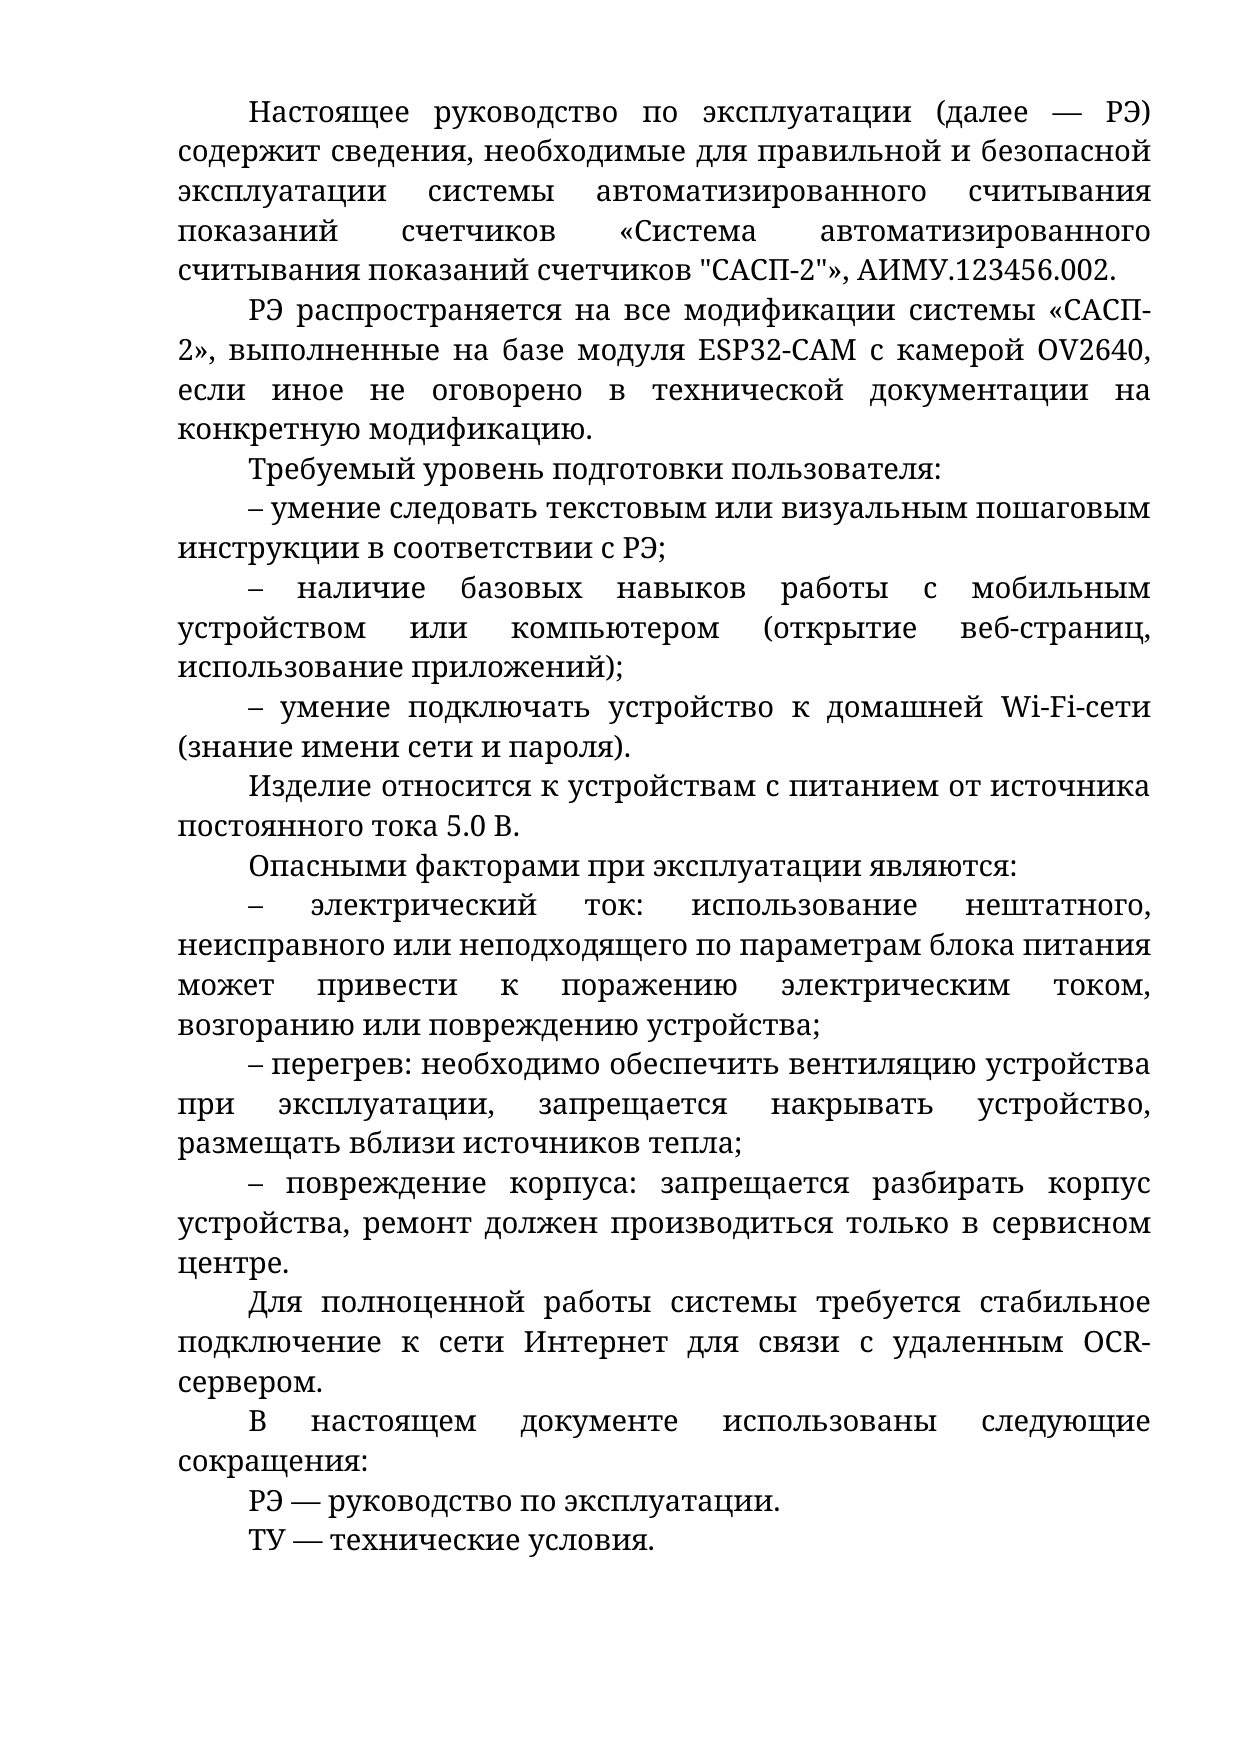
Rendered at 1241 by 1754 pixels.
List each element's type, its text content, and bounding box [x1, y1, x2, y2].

text – умение следовать текстовым или визуальным пошаговым инструкции в соответствии с РЭ; [177, 488, 1152, 567]
text ТУ — технические условия. [177, 1520, 1152, 1559]
text РЭ распространяется на все модификации системы «САСП-2», выполненные на базе модуля ESP32-CAM с камерой OV2640, если иное не оговорено в технической документации на конкретную модификацию. [177, 289, 1152, 448]
text РЭ — руководство по эксплуатации. [177, 1480, 1152, 1520]
text – электрический ток: использование нештатного, неисправного или неподходящего по параметрам блока питания может привести к поражению электрическим током, возгоранию или повреждению устройства; [177, 885, 1152, 1043]
text – повреждение корпуса: запрещается разбирать корпус устройства, ремонт должен производиться только в сервисном центре. [177, 1162, 1152, 1282]
text Опасными факторами при эксплуатации являются: [177, 845, 1152, 885]
text Изделие относится к устройствам с питанием от источника постоянного тока 5.0 В. [177, 766, 1152, 845]
text Требуемый уровень подготовки пользователя: [177, 448, 1152, 488]
text В настоящем документе использованы следующие сокращения: [177, 1401, 1152, 1480]
text – умение подключать устройство к домашней Wi-Fi-сети (знание имени сети и пароля). [177, 686, 1152, 766]
text – перегрев: необходимо обеспечить вентиляцию устройства при эксплуатации, запрещается накрывать устройство, размещать вблизи источников тепла; [177, 1043, 1152, 1162]
text Для полноценной работы системы требуется стабильное подключение к сети Интернет для связи с удаленным OCR-сервером. [177, 1282, 1152, 1401]
text – наличие базовых навыков работы с мобильным устройством или компьютером (открытие веб-страниц, использование приложений); [177, 567, 1152, 686]
text Настоящее руководство по эксплуатации (далее — РЭ) содержит сведения, необходимые для правильной и безопасной эксплуатации системы автоматизированного считывания показаний счетчиков «Система автоматизированного считывания показаний счетчиков "САСП-2"», АИМУ.123456.002. [177, 91, 1152, 289]
